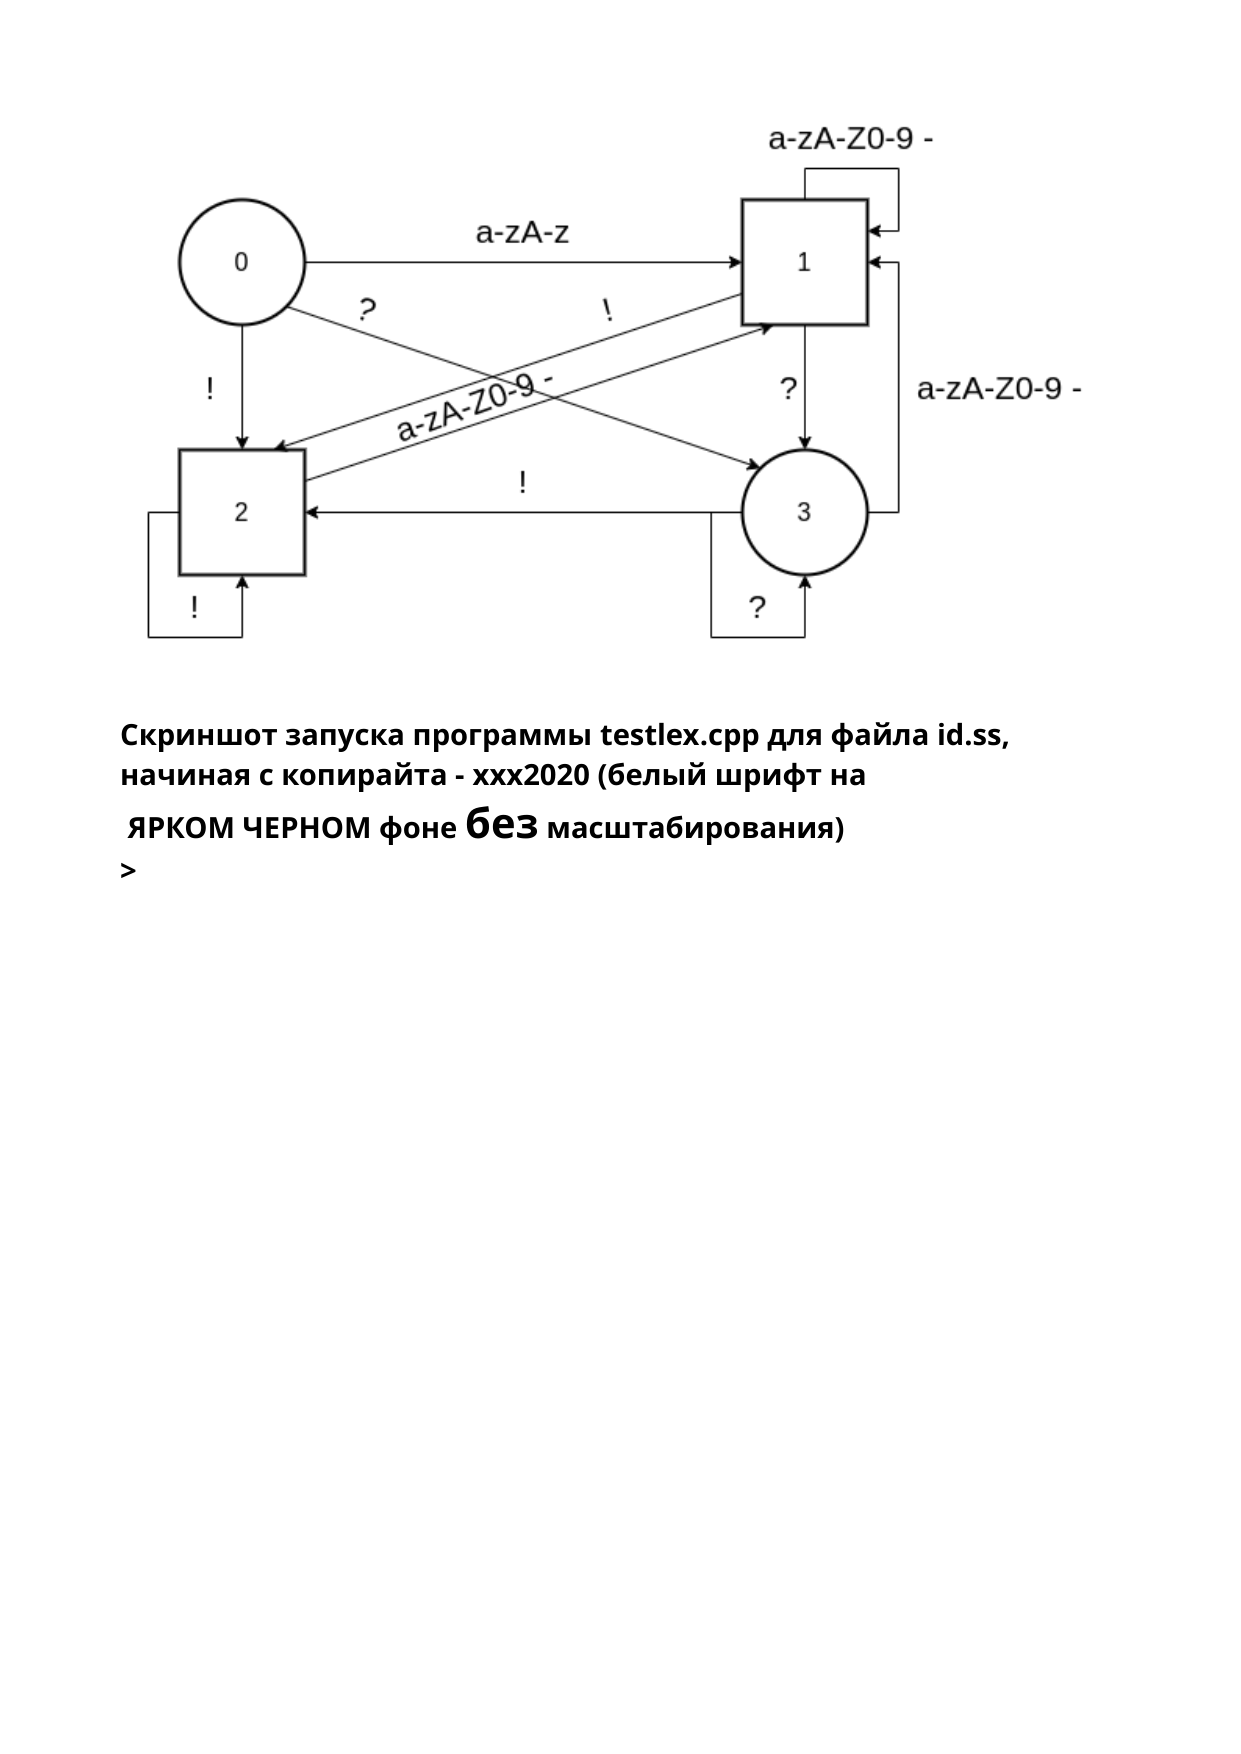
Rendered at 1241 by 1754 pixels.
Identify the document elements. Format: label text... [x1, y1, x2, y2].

text > [120, 850, 1120, 890]
picture [137, 118, 1103, 651]
text Скриншот запуска программы testlex.cpp для файла id.ss, начиная с копирайта - xxx2020 (белый шрифт на [120, 714, 1120, 794]
text ЯРКОМ ЧЕРНОМ фоне без масштабирования) [120, 794, 1120, 850]
